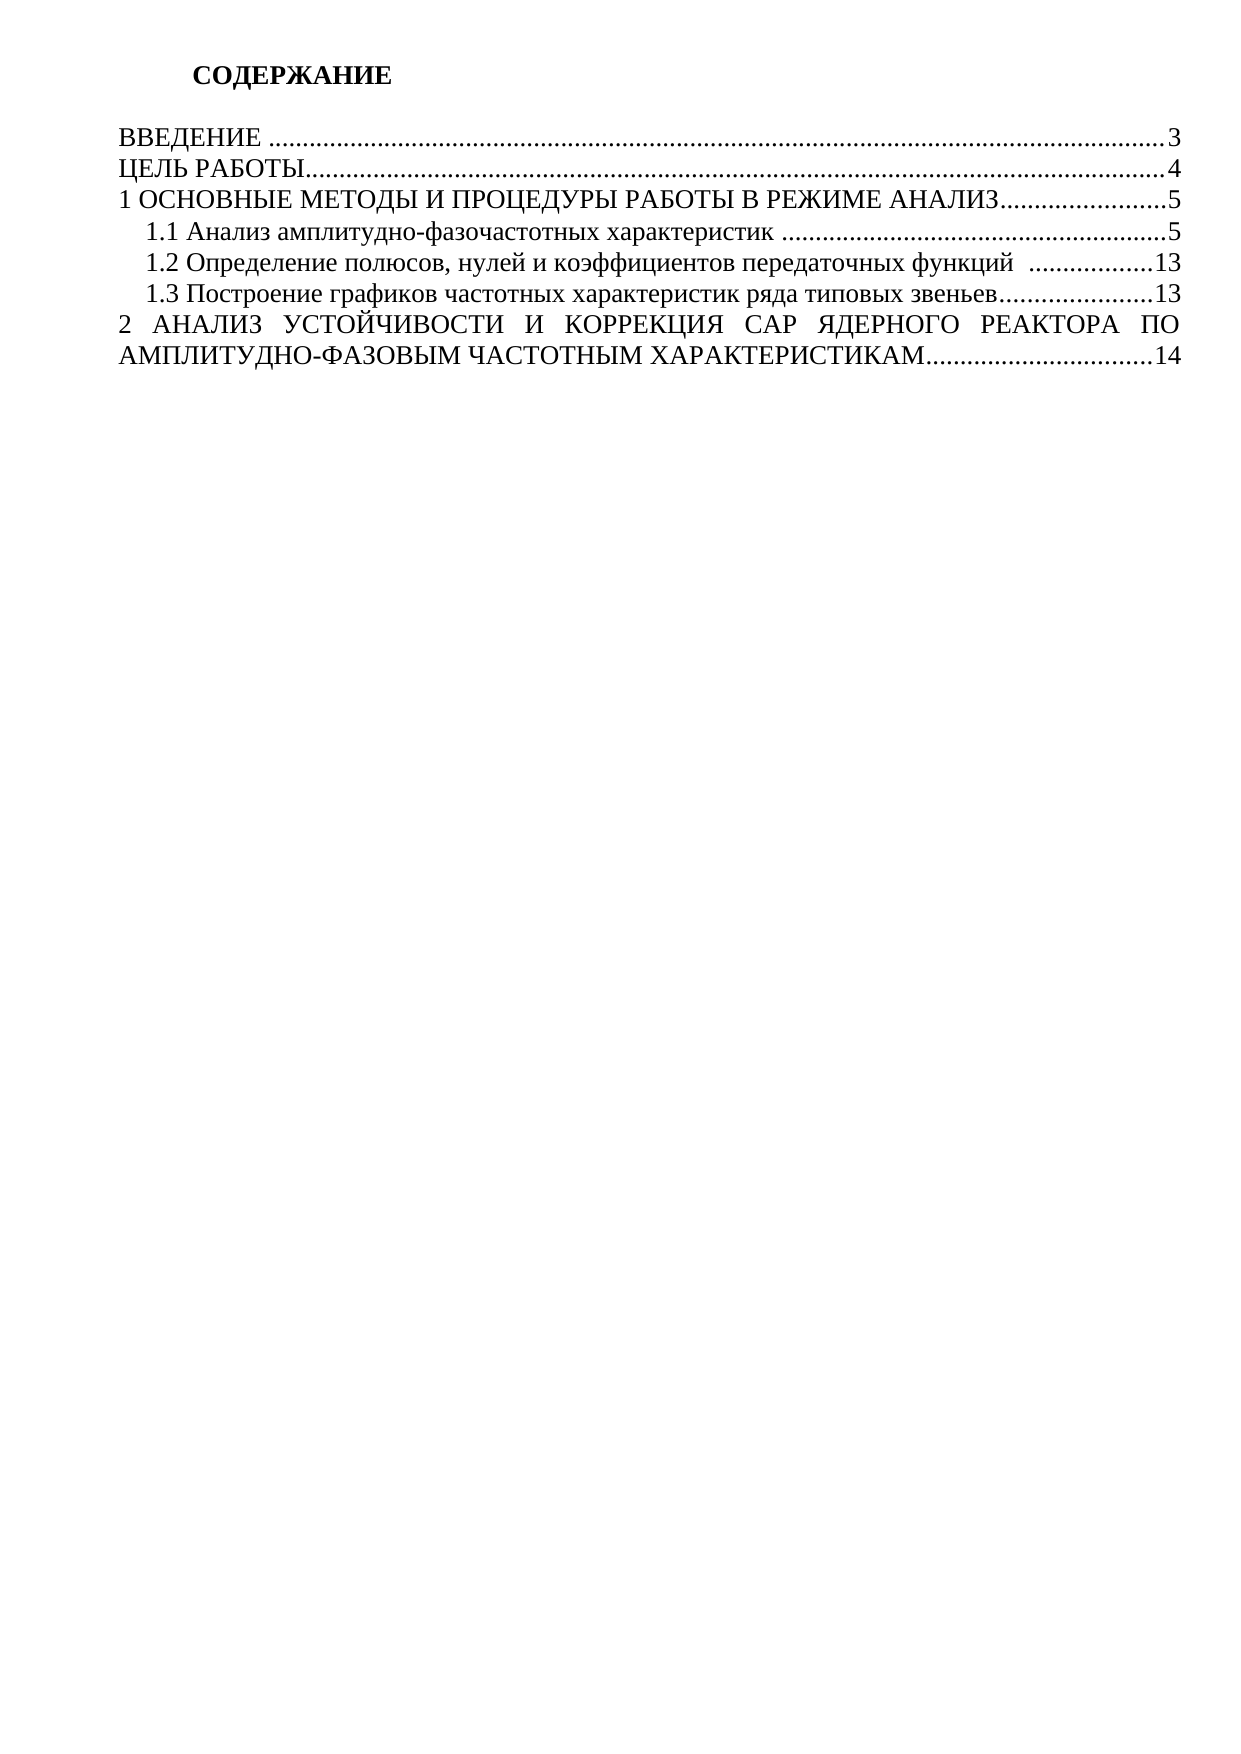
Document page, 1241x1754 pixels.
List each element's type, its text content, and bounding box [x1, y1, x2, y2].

text 1.1 Анализ амплитудно-фазочастотных характеристик 5 [145, 215, 1181, 246]
text 1 ОСНОВНЫЕ МЕТОДЫ И ПРОЦЕДУРЫ РАБОТЫ В РЕЖИМЕ АНАЛИЗ 5 [118, 184, 1181, 215]
text СОДЕРЖАНИЕ [118, 59, 1181, 90]
text ВВЕДЕНИЕ 3 [118, 121, 1181, 152]
text ЦЕЛЬ РАБОТЫ 4 [118, 152, 1181, 184]
text 1.3 Построение графиков частотных характеристик ряда типовых звеньев 13 [145, 277, 1181, 308]
text 1.2 Определение полюсов, нулей и коэффициентов передаточных функций 13 [145, 246, 1181, 277]
text 2 АНАЛИЗ УСТОЙЧИВОСТИ И КОРРЕКЦИЯ САР ЯДЕРНОГО РЕАКТОРА ПО АМПЛИТУДНО-ФАЗОВЫМ ЧАСТОТНЫМ ХАРАКТЕРИСТИКАМ 14 [118, 308, 1181, 371]
